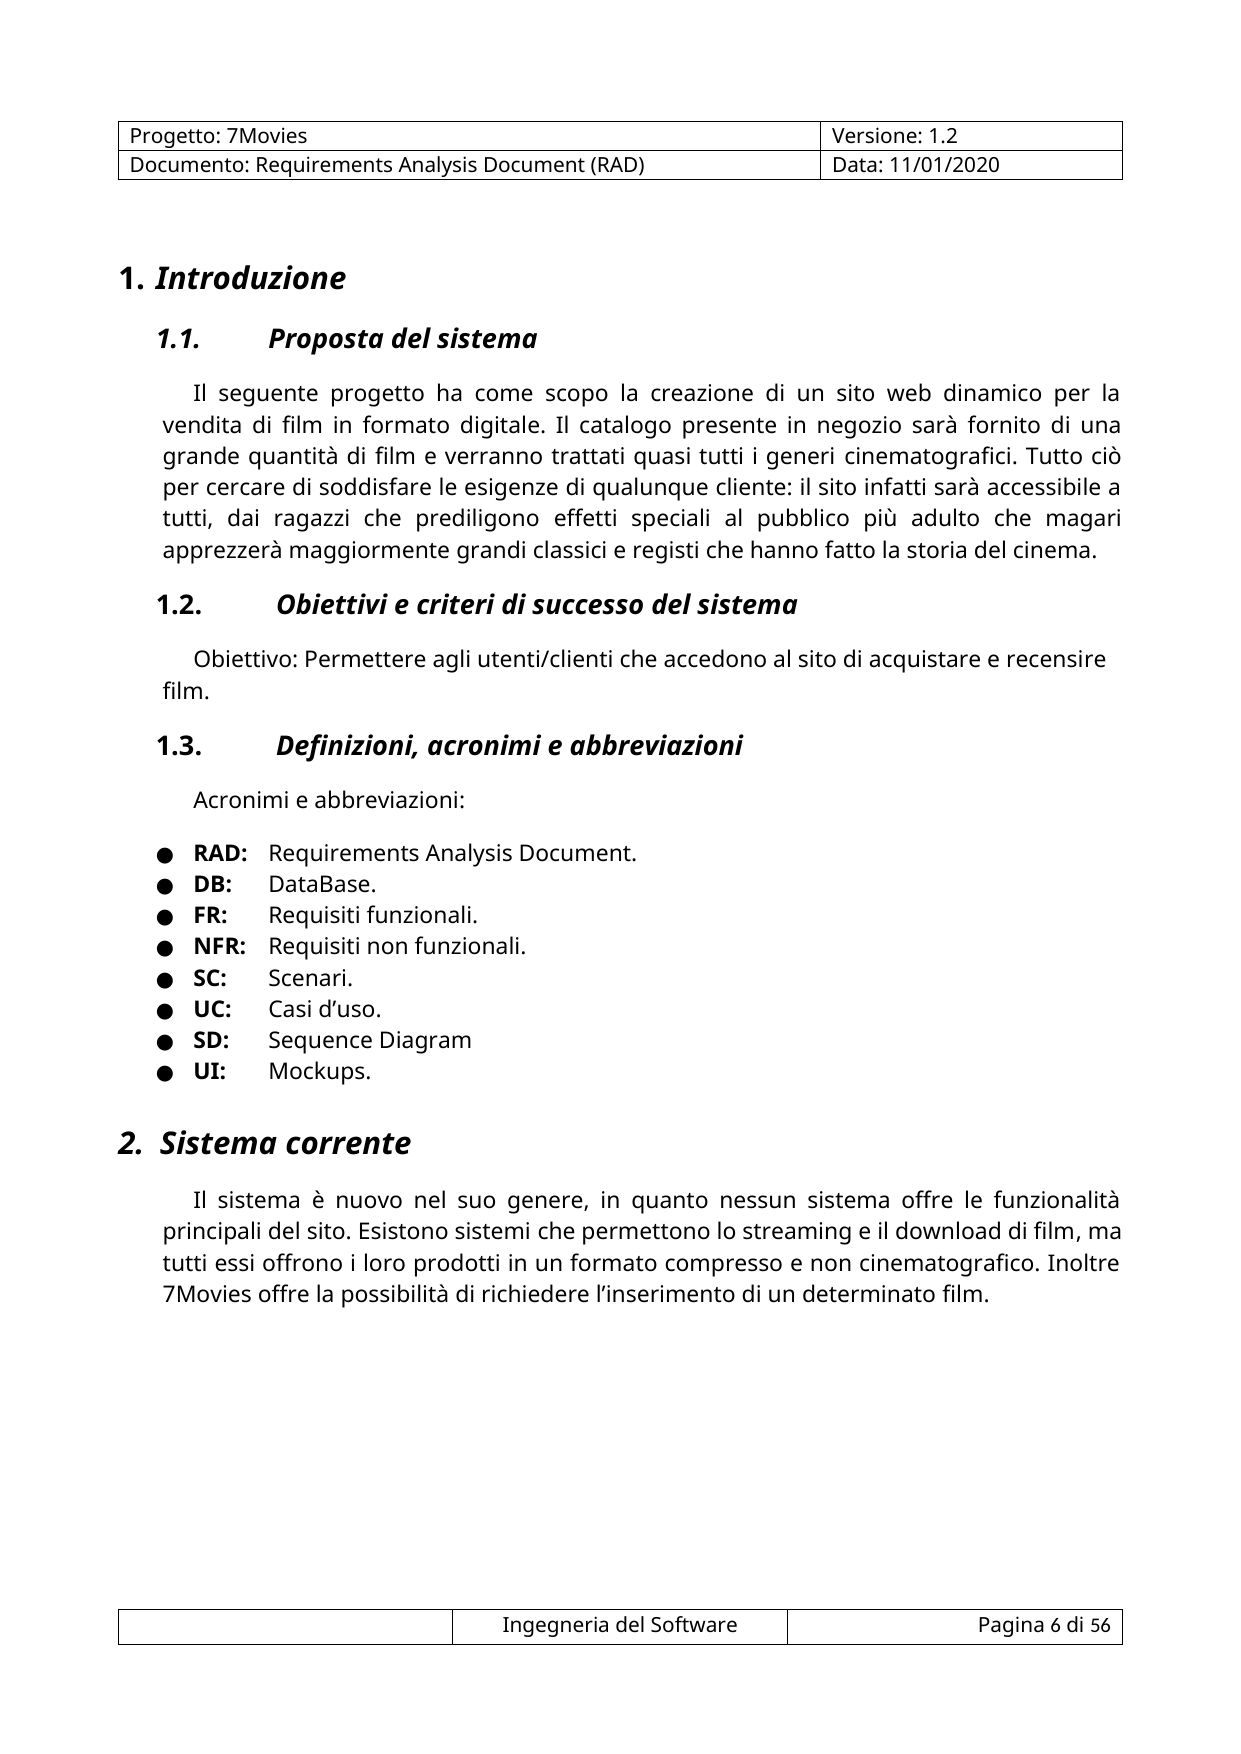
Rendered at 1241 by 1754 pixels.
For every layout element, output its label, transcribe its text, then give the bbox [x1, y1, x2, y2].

list Proposta del sistema [156, 320, 1122, 357]
list RAD: Requirements Analysis Document. [156, 837, 1122, 868]
list NFR: Requisiti non funzionali. [156, 930, 1122, 962]
list SD: Sequence Diagram [156, 1024, 1122, 1055]
list Definizioni, acronimi e abbreviazioni [156, 727, 1122, 764]
list Introduzione [118, 256, 1122, 299]
list UI: Mockups. [156, 1055, 1122, 1087]
list SC: Scenari. [156, 962, 1122, 993]
list Obiettivi e criteri di successo del sistema [156, 586, 1122, 623]
list UC: Casi d’uso. [156, 993, 1122, 1024]
text Acronimi e abbreviazioni: [162, 784, 1122, 816]
text Il sistema è nuovo nel suo genere, in quanto nessun sistema offre le funzionalità principali del sito. Esistono sistemi che permettono lo streaming e il download di film, ma tutti essi offrono i loro prodotti in un formato compresso e non cinematografico. Inoltre 7Movies offre la possibilità di richiedere l’inserimento di un determinato film. [162, 1184, 1122, 1309]
text Il seguente progetto ha come scopo la creazione di un sito web dinamico per la vendita di film in formato digitale. Il catalogo presente in negozio sarà fornito di una grande quantità di film e verranno trattati quasi tutti i generi cinematografici. Tutto ciò per cercare di soddisfare le esigenze di qualunque cliente: il sito infatti sarà accessibile a tutti, dai ragazzi che prediligono effetti speciali al pubblico più adulto che magari apprezzerà maggiormente grandi classici e registi che hanno fatto la storia del cinema. [162, 377, 1122, 565]
text Obiettivo: Permettere agli utenti/clienti che accedono al sito di acquistare e recensire film. [162, 643, 1122, 706]
list DB: DataBase. [156, 868, 1122, 899]
text 2. Sistema corrente [118, 1121, 1122, 1163]
list FR: Requisiti funzionali. [156, 899, 1122, 930]
